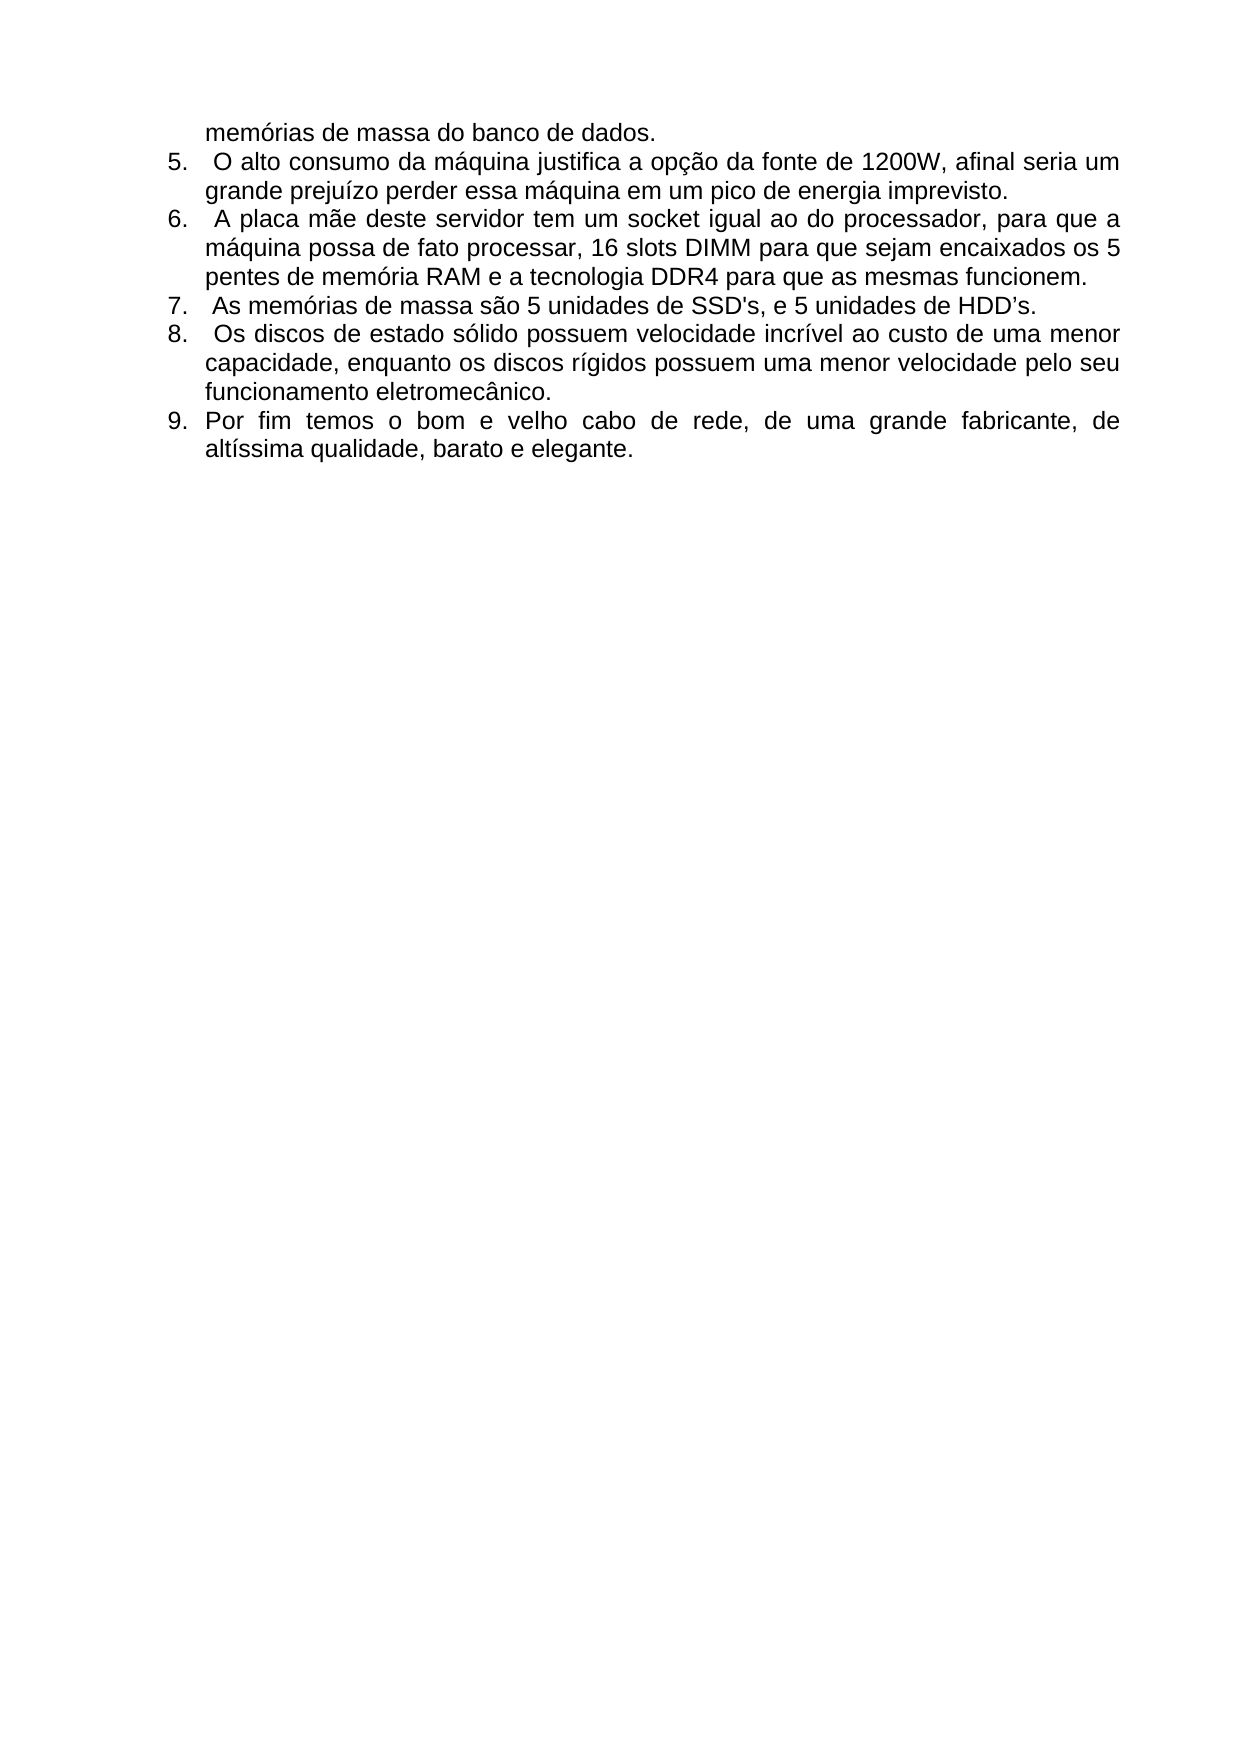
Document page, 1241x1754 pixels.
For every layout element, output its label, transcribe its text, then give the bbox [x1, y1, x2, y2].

list memórias de massa do banco de dados. [167, 118, 1122, 147]
list O alto consumo da máquina justifica a opção da fonte de 1200W, afinal seria um grande prejuízo perder essa máquina em um pico de energia imprevisto. [167, 147, 1122, 204]
list Os discos de estado sólido possuem velocidade incrível ao custo de uma menor capacidade, enquanto os discos rígidos possuem uma menor velocidade pelo seu funcionamento eletromecânico. [167, 319, 1122, 406]
list As memórias de massa são 5 unidades de SSD's, e 5 unidades de HDD’s. [167, 291, 1122, 319]
list Por fim temos o bom e velho cabo de rede, de uma grande fabricante, de altíssima qualidade, barato e elegante. [167, 406, 1122, 463]
list A placa mãe deste servidor tem um socket igual ao do processador, para que a máquina possa de fato processar, 16 slots DIMM para que sejam encaixados os 5 pentes de memória RAM e a tecnologia DDR4 para que as mesmas funcionem. [167, 204, 1122, 291]
